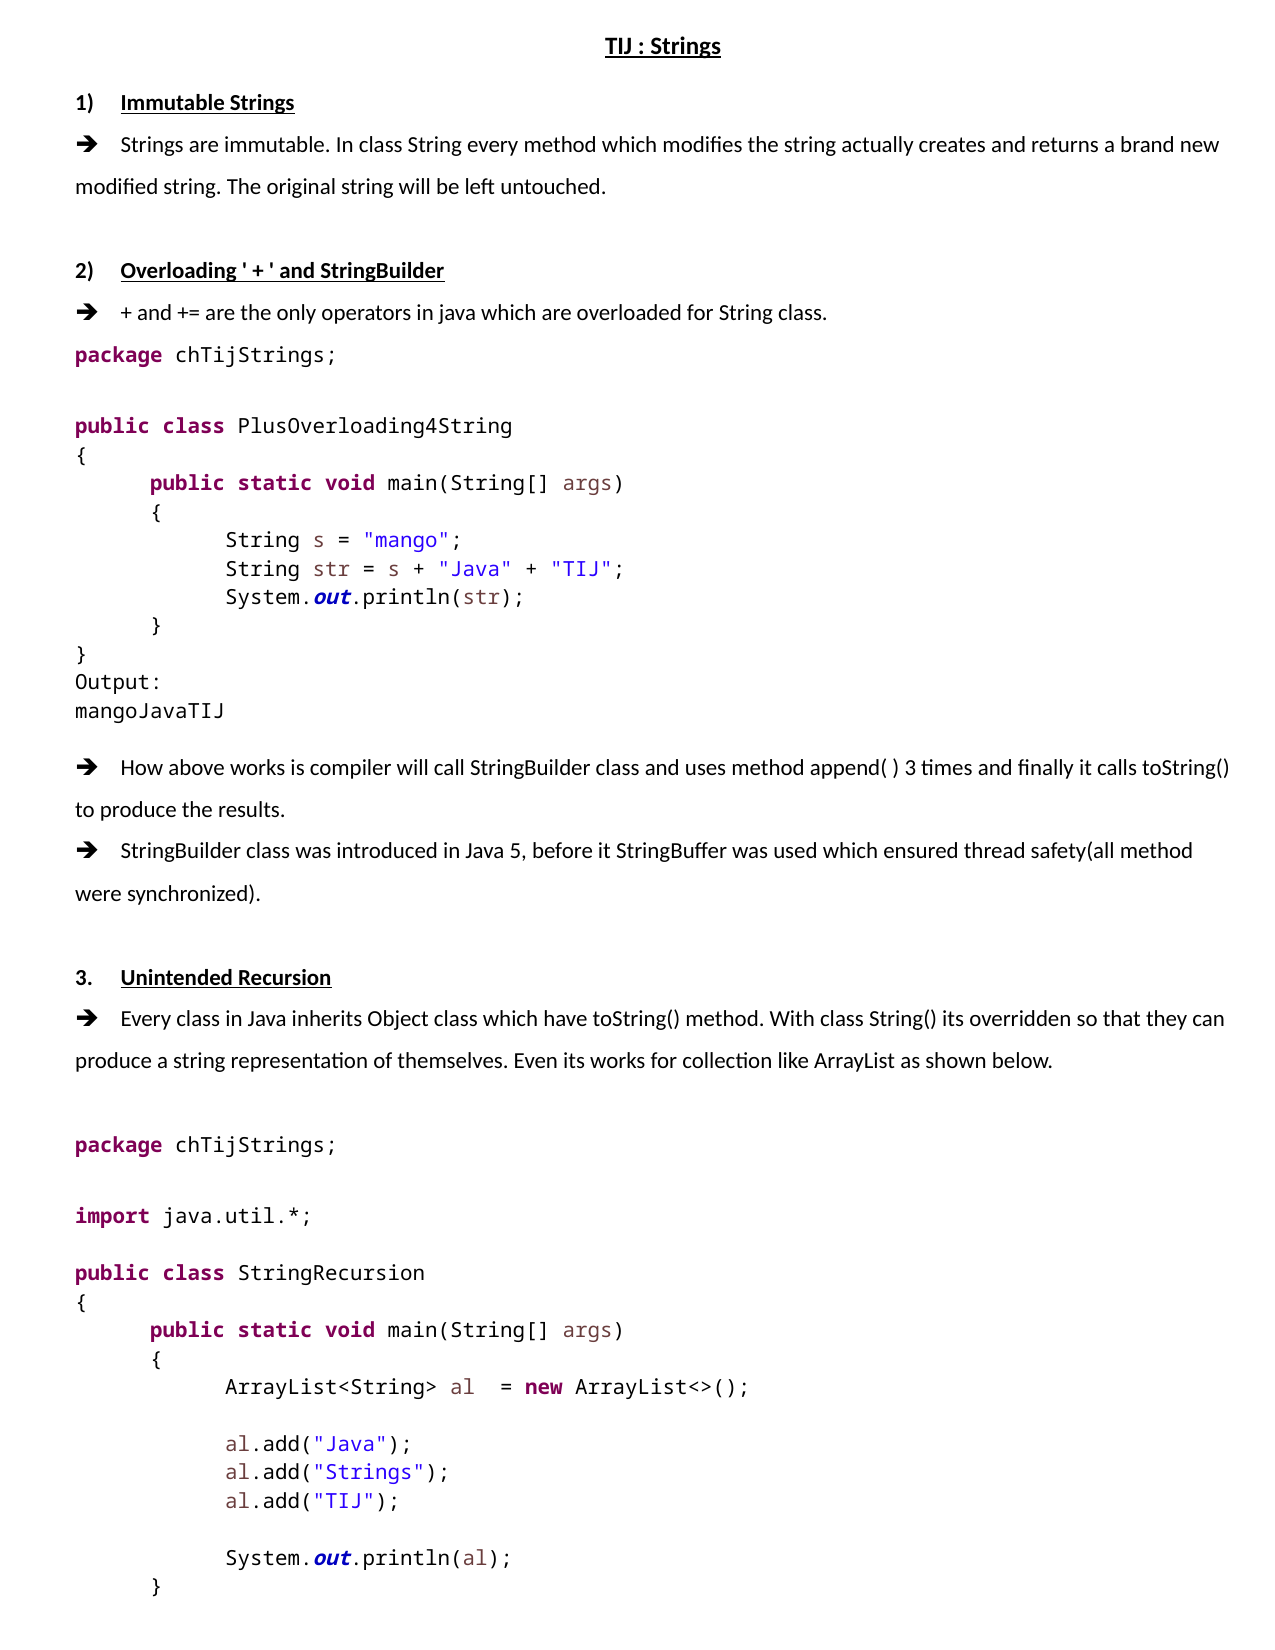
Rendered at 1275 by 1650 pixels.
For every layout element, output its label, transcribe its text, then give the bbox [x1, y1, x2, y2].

text al.add("TIJ"); [75, 1486, 1245, 1514]
text public class PlusOverloading4String [75, 411, 1245, 440]
list + and += are the only operators in java which are overloaded for String class. [75, 298, 1245, 326]
text Output: [75, 667, 1245, 696]
list StringBuilder class was introduced in Java 5, before it StringBuffer was used which ensured thread safety(all method were synchronized). [75, 837, 1245, 907]
text } [75, 639, 1245, 667]
text System.out.println(str); [75, 582, 1245, 611]
text { [75, 1344, 1245, 1372]
text 3. Unintended Recursion [75, 963, 1245, 991]
text ArrayList<String> al = new ArrayList<>(); [75, 1372, 1245, 1401]
list How above works is compiler will call StringBuilder class and uses method append( ) 3 times and finally it calls toString() to produce the results. [75, 753, 1245, 823]
text al.add("Strings"); [75, 1457, 1245, 1486]
text mangoJavaTIJ [75, 696, 1245, 724]
list Strings are immutable. In class String every method which modifies the string actually creates and returns a brand new modified string. The original string will be left untouched. [75, 131, 1245, 201]
text String s = "mango"; [75, 525, 1245, 554]
text public static void main(String[] args) [75, 1315, 1245, 1344]
text package chTijStrings; [75, 1131, 1245, 1159]
text al.add("Java"); [75, 1429, 1245, 1457]
text String str = s + "Java" + "TIJ"; [75, 554, 1245, 582]
text package chTijStrings; [75, 340, 1245, 369]
text public static void main(String[] args) [75, 468, 1245, 497]
list 1) Immutable Strings [75, 88, 1245, 117]
text { [75, 440, 1245, 468]
text { [75, 1287, 1245, 1315]
text public class StringRecursion [75, 1258, 1245, 1287]
list Every class in Java inherits Object class which have toString() method. With class String() its overridden so that they can produce a string representation of themselves. Even its works for collection like ArrayList as shown below. [75, 1004, 1245, 1074]
text } [75, 1571, 1245, 1600]
text } [75, 611, 1245, 639]
text TIJ : Strings [75, 30, 1245, 61]
text 2) Overloading ' + ' and StringBuilder [75, 256, 1245, 284]
text { [75, 497, 1245, 525]
text import java.util.*; [75, 1202, 1245, 1230]
text System.out.println(al); [75, 1543, 1245, 1571]
